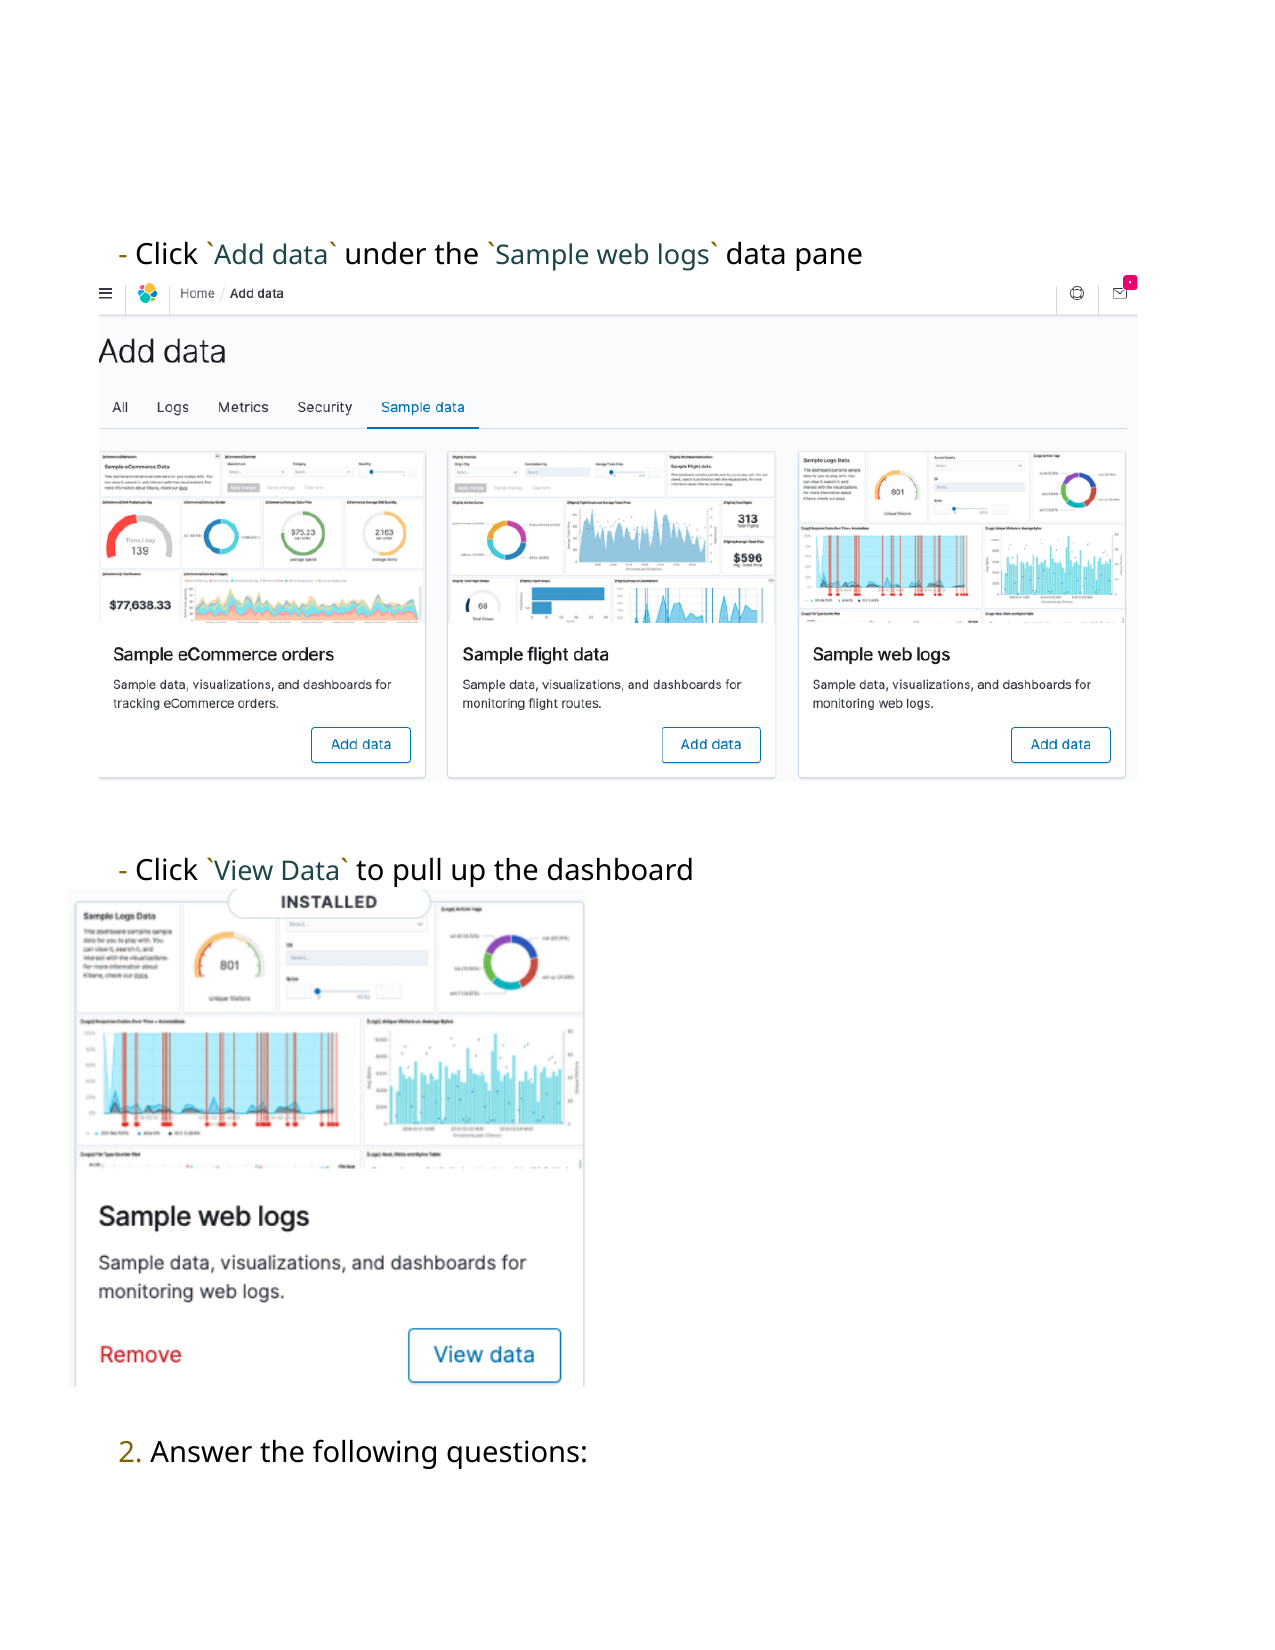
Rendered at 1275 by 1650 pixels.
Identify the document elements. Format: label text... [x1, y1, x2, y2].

text 2. Answer the following questions: [118, 1431, 1157, 1471]
picture [68, 889, 585, 1387]
text - Click `Add data` under the `Sample web logs` data pane [118, 233, 1157, 273]
text - Click `View Data` to pull up the dashboard [118, 849, 1157, 889]
picture [99, 274, 1138, 781]
